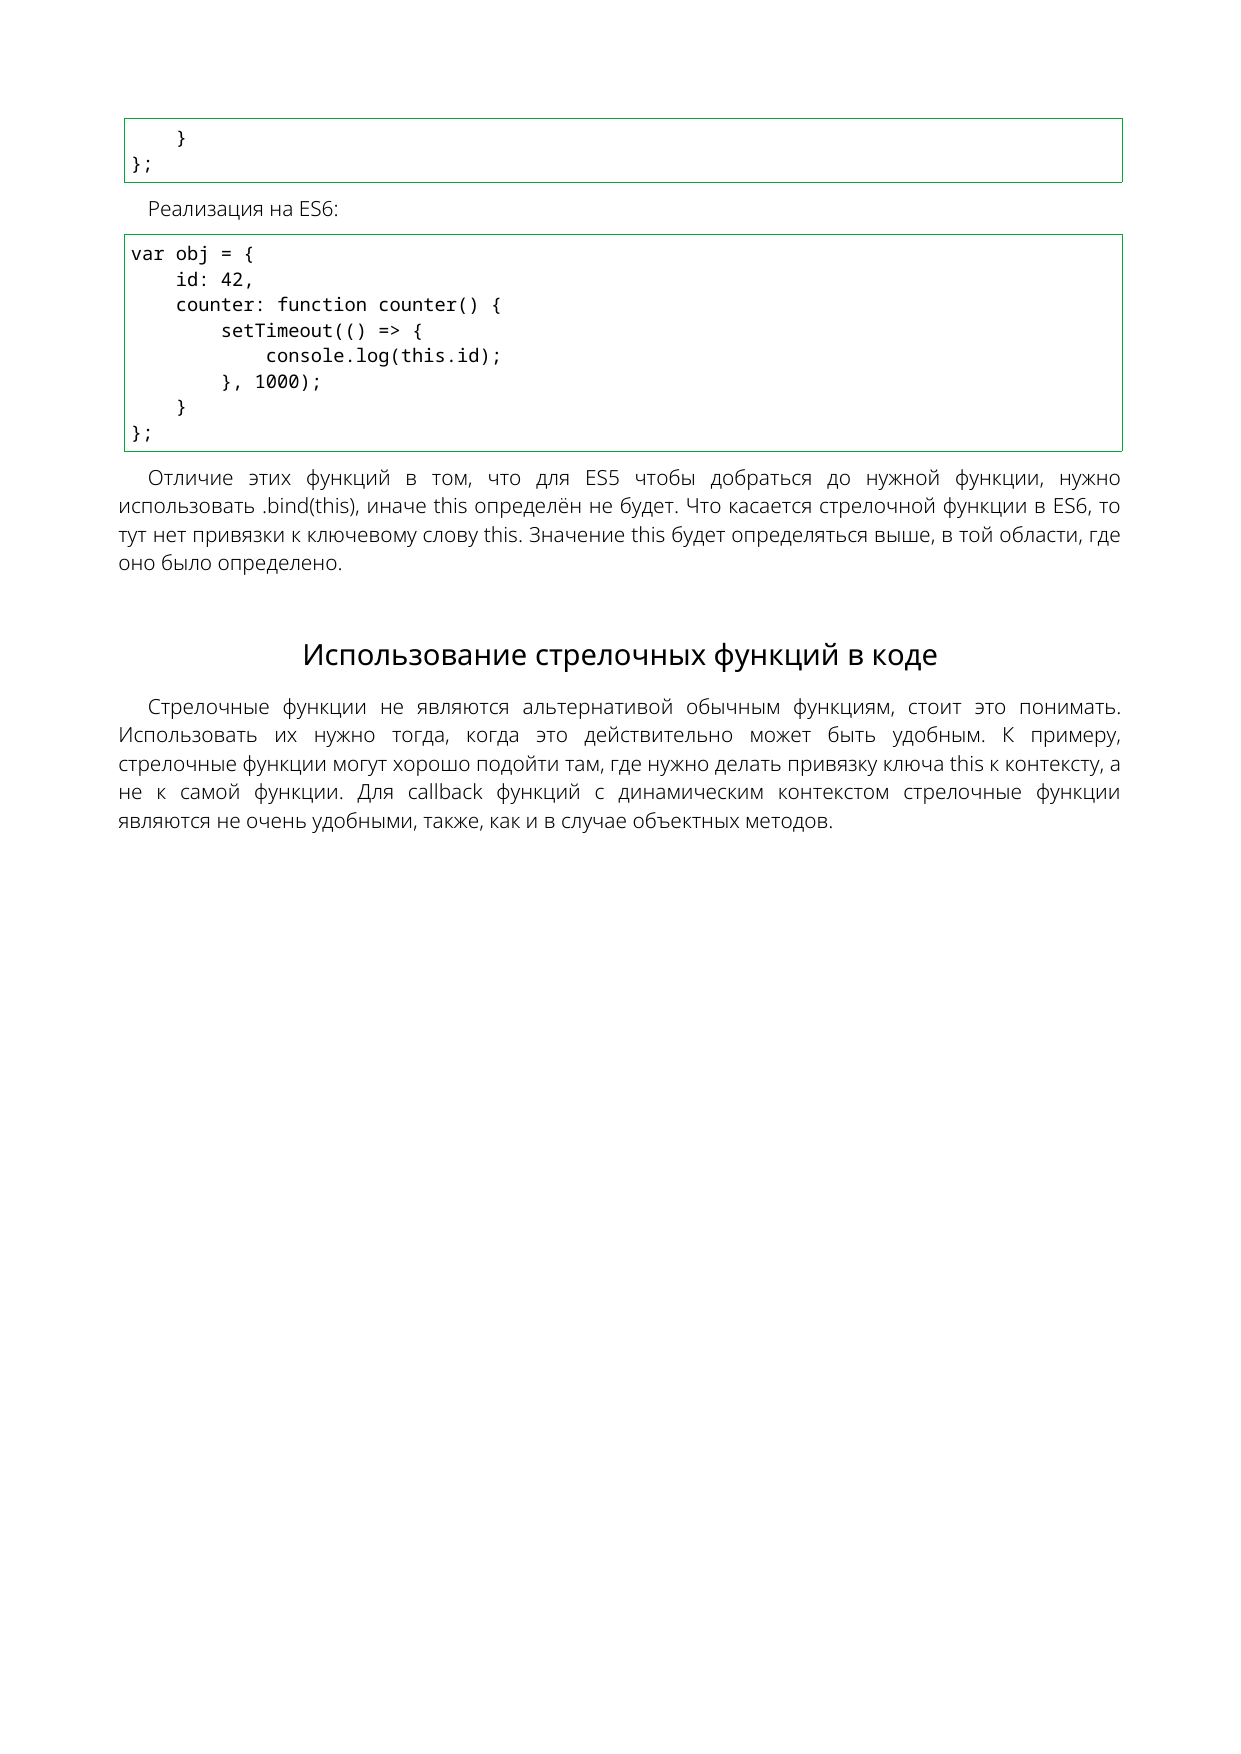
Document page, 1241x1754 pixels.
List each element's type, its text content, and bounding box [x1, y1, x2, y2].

text Стрелочные функции не являются альтернативой обычным функциям, стоит это понимать. Использовать их нужно тогда, когда это действительно может быть удобным. К примеру, стрелочные функции могут хорошо подойти там, где нужно делать привязку ключа this к контексту, а не к самой функции. Для callback функций с динамическим контекстом стрелочные функции являются не очень удобными, также, как и в случае объектных методов. [118, 692, 1122, 834]
text counter: function counter() { [125, 285, 1122, 311]
text var obj = { [125, 235, 1122, 259]
text } [125, 119, 1122, 144]
text id: 42, [125, 259, 1122, 285]
subtitle Использование стрелочных функций в коде [118, 634, 1122, 674]
text setTimeout(() => { [125, 311, 1122, 336]
text }; [125, 144, 1122, 182]
text }, 1000); [125, 362, 1122, 387]
text Отличие этих функций в том, что для ES5 чтобы добраться до нужной функции, нужно использовать .bind(this), иначе this определён не будет. Что касается стрелочной функции в ES6, то тут нет привязки к ключевому слову this. Значение this будет определяться выше, в той области, где оно было определено. [118, 463, 1122, 577]
text Реализация на ES6: [118, 194, 1122, 222]
text console.log(this.id); [125, 336, 1122, 362]
text }; [125, 413, 1122, 451]
text } [125, 387, 1122, 413]
